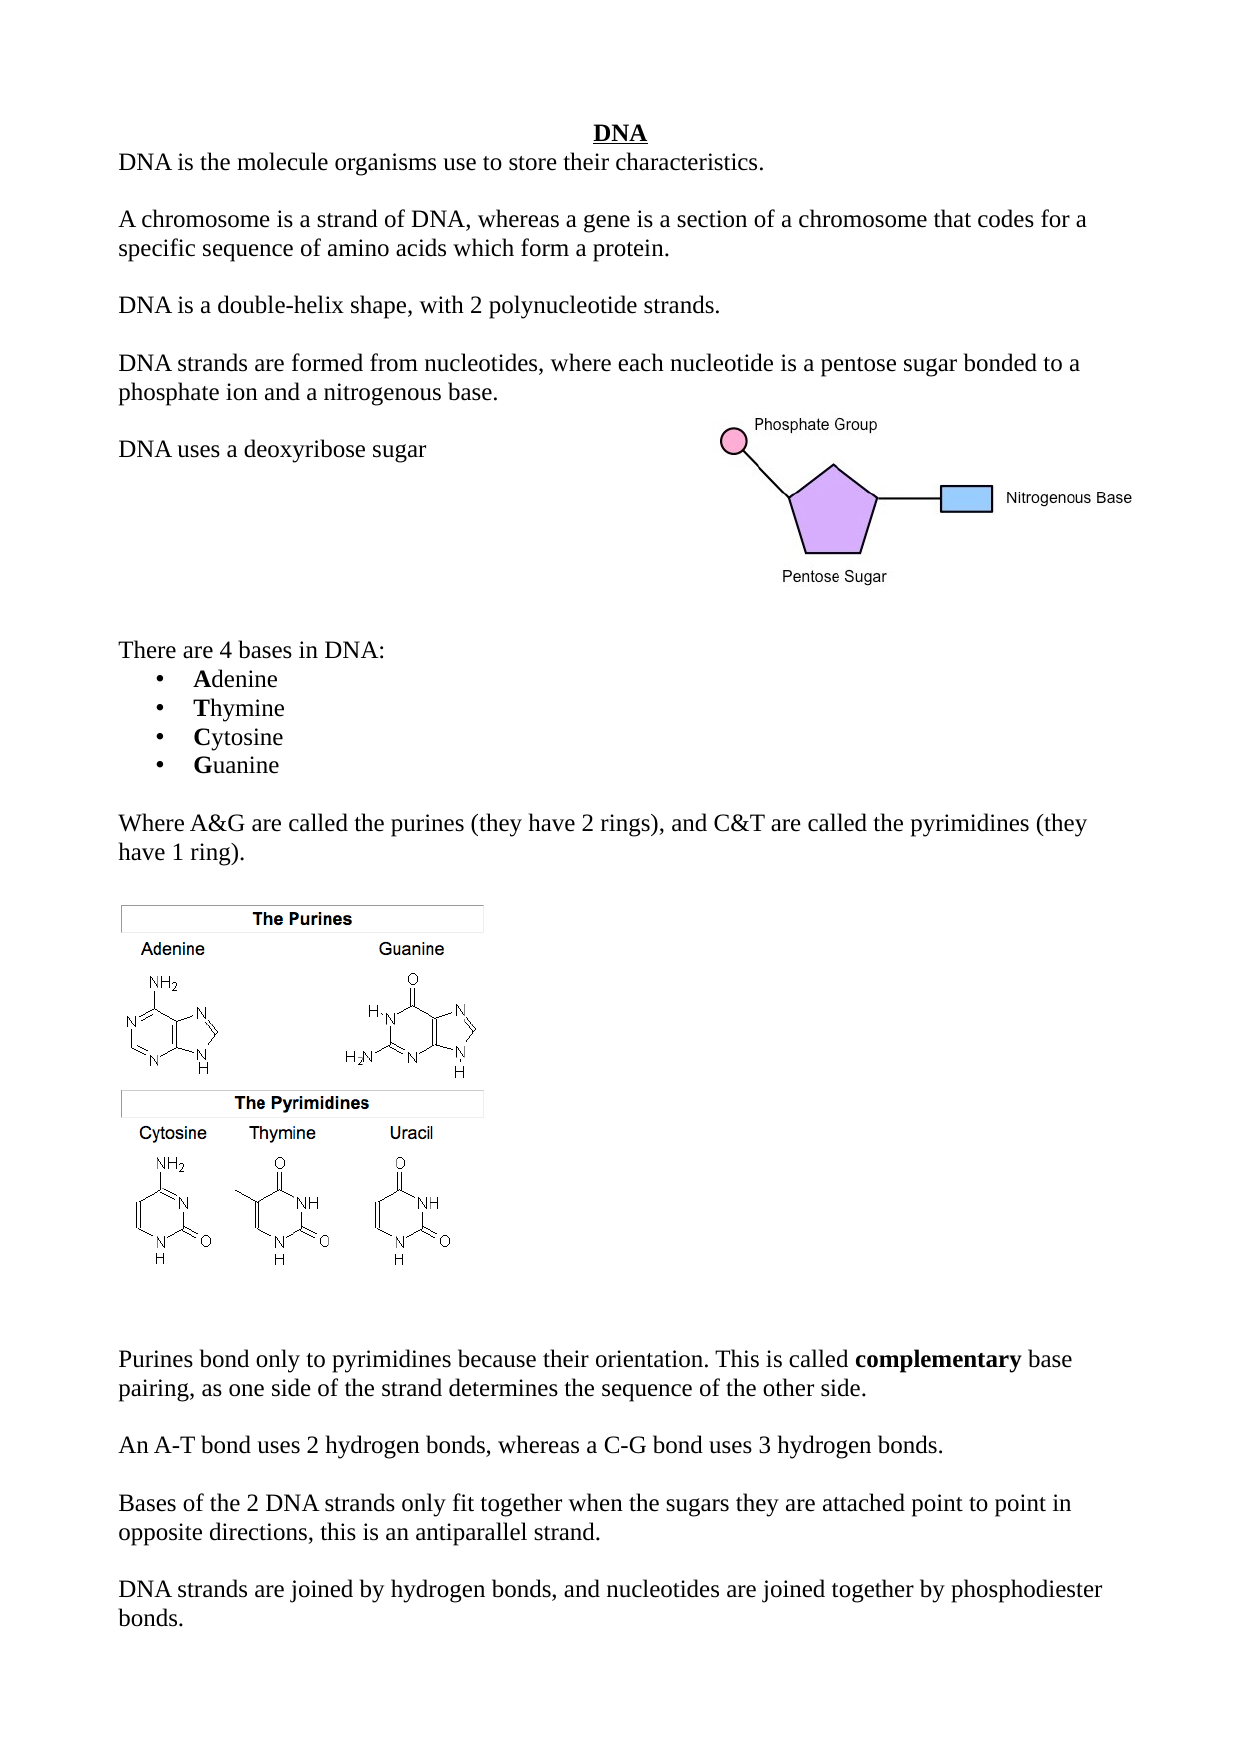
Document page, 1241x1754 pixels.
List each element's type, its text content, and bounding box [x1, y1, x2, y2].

picture [89, 894, 499, 1287]
text DNA strands are formed from nucleotides, where each nucleotide is a pentose sugar bonded to a phosphate ion and a nitrogenous base. [118, 348, 1122, 406]
text Where A&G are called the purines (they have 2 rings), and C&T are called the pyrimidines (they have 1 ring). [118, 808, 1122, 866]
text There are 4 bases in DNA: [118, 636, 1122, 664]
list Cytosine [156, 722, 1122, 751]
list Thymine [156, 693, 1122, 722]
text A chromosome is a strand of DNA, whereas a gene is a section of a chromosome that codes for a specific sequence of amino acids which form a protein. [118, 204, 1122, 262]
text DNA uses a deoxyribose sugar [118, 434, 700, 463]
text An A-T bond uses 2 hydrogen bonds, whereas a C-G bond uses 3 hydrogen bonds. [118, 1431, 1122, 1459]
text DNA strands are joined by hydrogen bonds, and nucleotides are joined together by phosphodiester bonds. [118, 1574, 1122, 1632]
list Adenine [156, 664, 1122, 693]
text Bases of the 2 DNA strands only fit together when the sugars they are attached point to point in opposite directions, this is an antiparallel strand. [118, 1488, 1122, 1546]
text DNA [118, 118, 1122, 147]
text DNA is the molecule organisms use to store their characteristics. [118, 147, 1122, 176]
picture [700, 388, 1134, 590]
text DNA is a double-helix shape, with 2 polynucleotide strands. [118, 291, 1122, 319]
list Guanine [156, 751, 1122, 779]
text Purines bond only to pyrimidines because their orientation. This is called complementary base pairing, as one side of the strand determines the sequence of the other side. [118, 1344, 1122, 1402]
